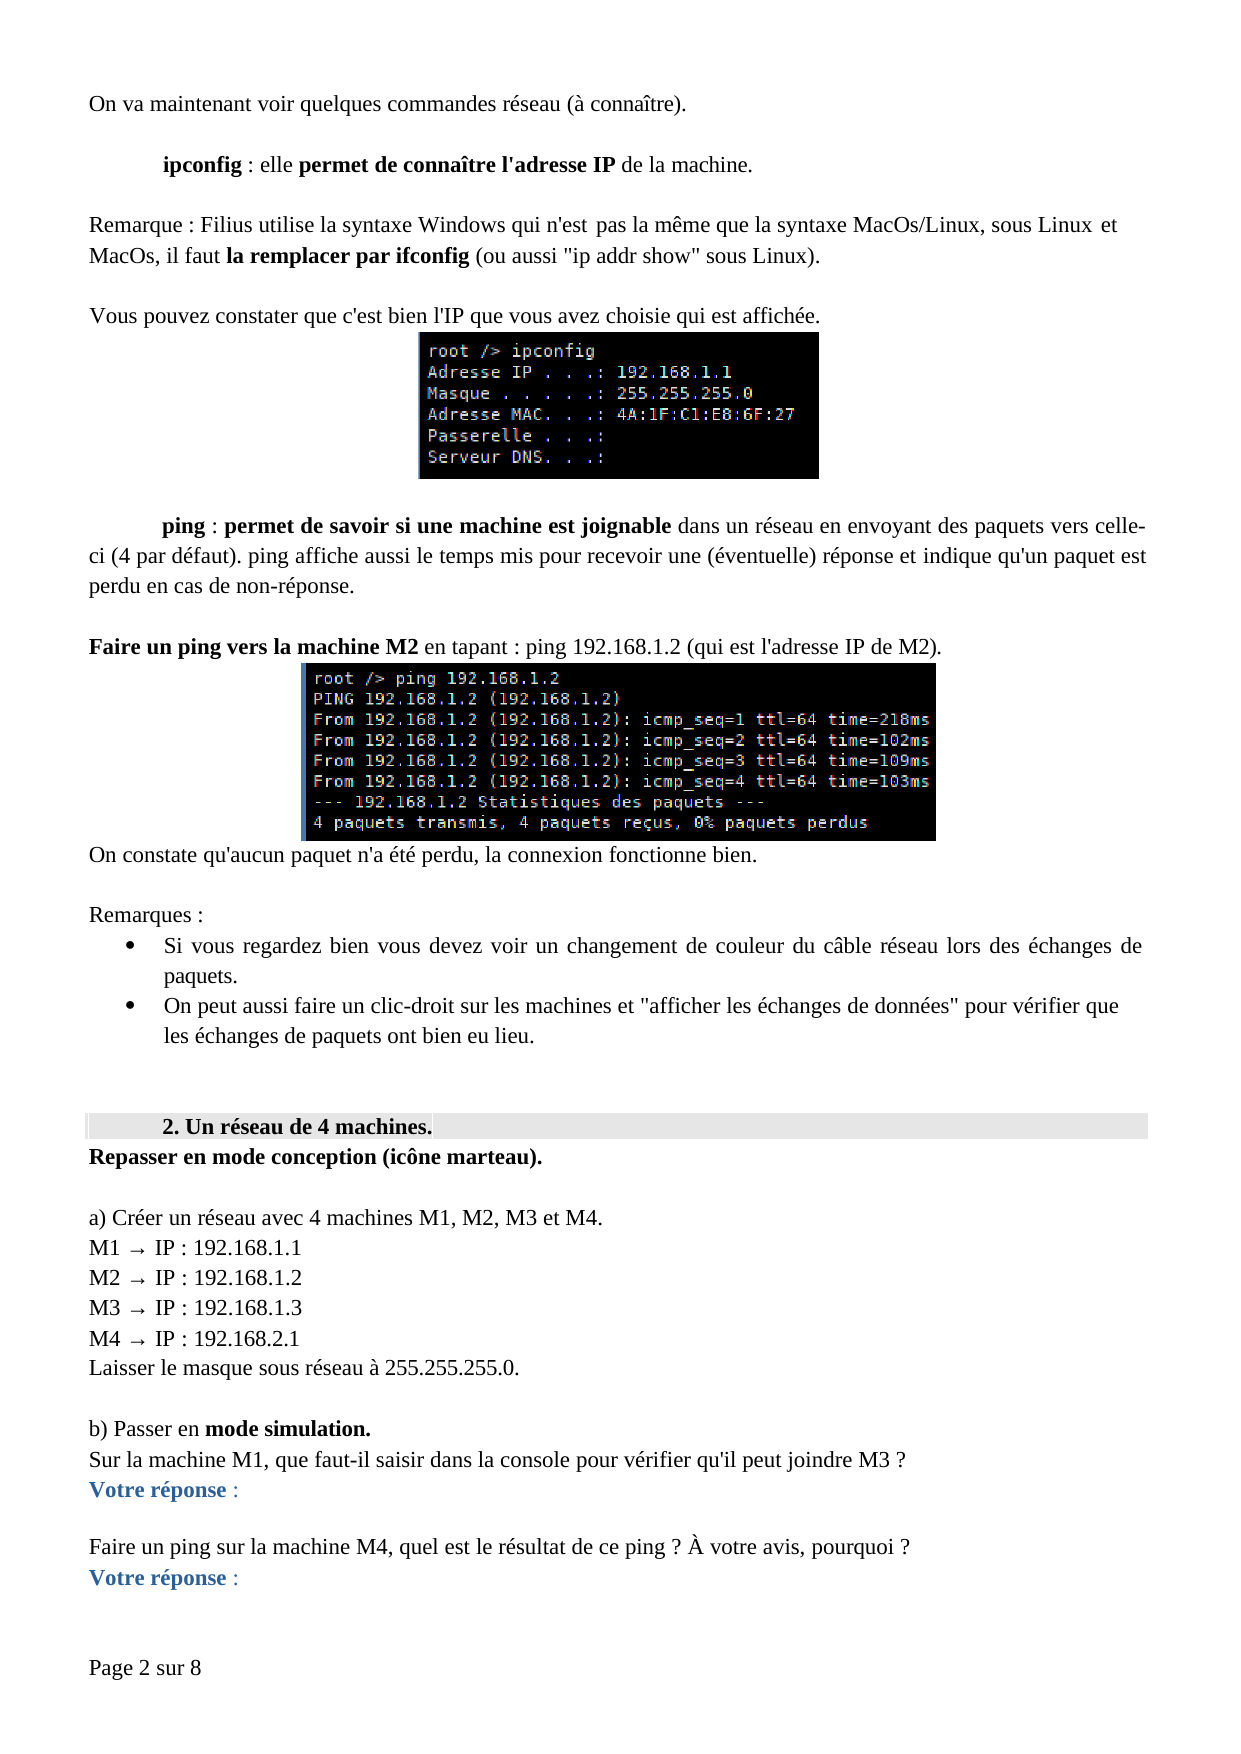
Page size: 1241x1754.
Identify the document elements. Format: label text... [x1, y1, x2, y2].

text On constate qu'aucun paquet n'a été perdu, la connexion fonctionne bien. Remarques : [88, 659, 847, 928]
text Faire un ping vers la machine M2 en tapant : ping 192.168.1.2 (qui est l'adresse IP de M2). [88, 633, 1161, 659]
picture [847, 663, 936, 841]
picture [418, 332, 819, 479]
subtitle 2. Un réseau de 4 machines. Repasser en mode conception (icône marteau). [85, 1113, 1149, 1169]
text ping : permet de savoir si une machine est joignable dans un réseau en envoyant des paquets vers celle- ci (4 par défaut). ping affiche aussi le temps mis pour recevoir une (éventuelle) réponse et indique qu'un paquet est perdu en cas de non-réponse. [88, 512, 1146, 599]
text Remarque : Filius utilise la syntaxe Windows qui n'est pas la même que la syntaxe MacOs/Linux, sous Linux et MacOs, il faut la remplacer par ifconfig (ou aussi "ip addr show" sous Linux). [88, 212, 1146, 268]
text Vous pouvez constater que c'est bien l'IP que vous avez choisie qui est affichée. [75, 302, 835, 329]
text Laisser le masque sous réseau à 255.255.255.0. [88, 1355, 1161, 1381]
list On peut aussi faire un clic-droit sur les machines et "afficher les échanges de données" pour vérifier que les échanges de paquets ont bien eu lieu. [126, 992, 1146, 1048]
text ipconfig : elle permet de connaître l'adresse IP de la machine. [81, 151, 835, 177]
list Passer en mode simulation. [88, 1416, 1161, 1442]
text On va maintenant voir quelques commandes réseau (à connaître). [88, 89, 1161, 116]
text M2 → IP : 192.168.1.2 M3 → IP : 192.168.1.3 M4 → IP : 192.168.2.1 [88, 1264, 302, 1351]
text Faire un ping sur la machine M4, quel est le résultat de ce ping ? À votre avis, pourquoi ? [88, 1533, 1161, 1559]
text Votre réponse : [88, 1563, 1161, 1590]
list Si vous regardez bien vous devez voir un changement de couleur du câble réseau lors des échanges de paquets. [126, 932, 1146, 988]
list Créer un réseau avec 4 machines M1, M2, M3 et M4. M1 → IP : 192.168.1.1 [88, 1204, 603, 1260]
text Sur la machine M1, que faut-il saisir dans la console pour vérifier qu'il peut joindre M3 ? [88, 1446, 1161, 1472]
text Votre réponse : [88, 1476, 1161, 1503]
